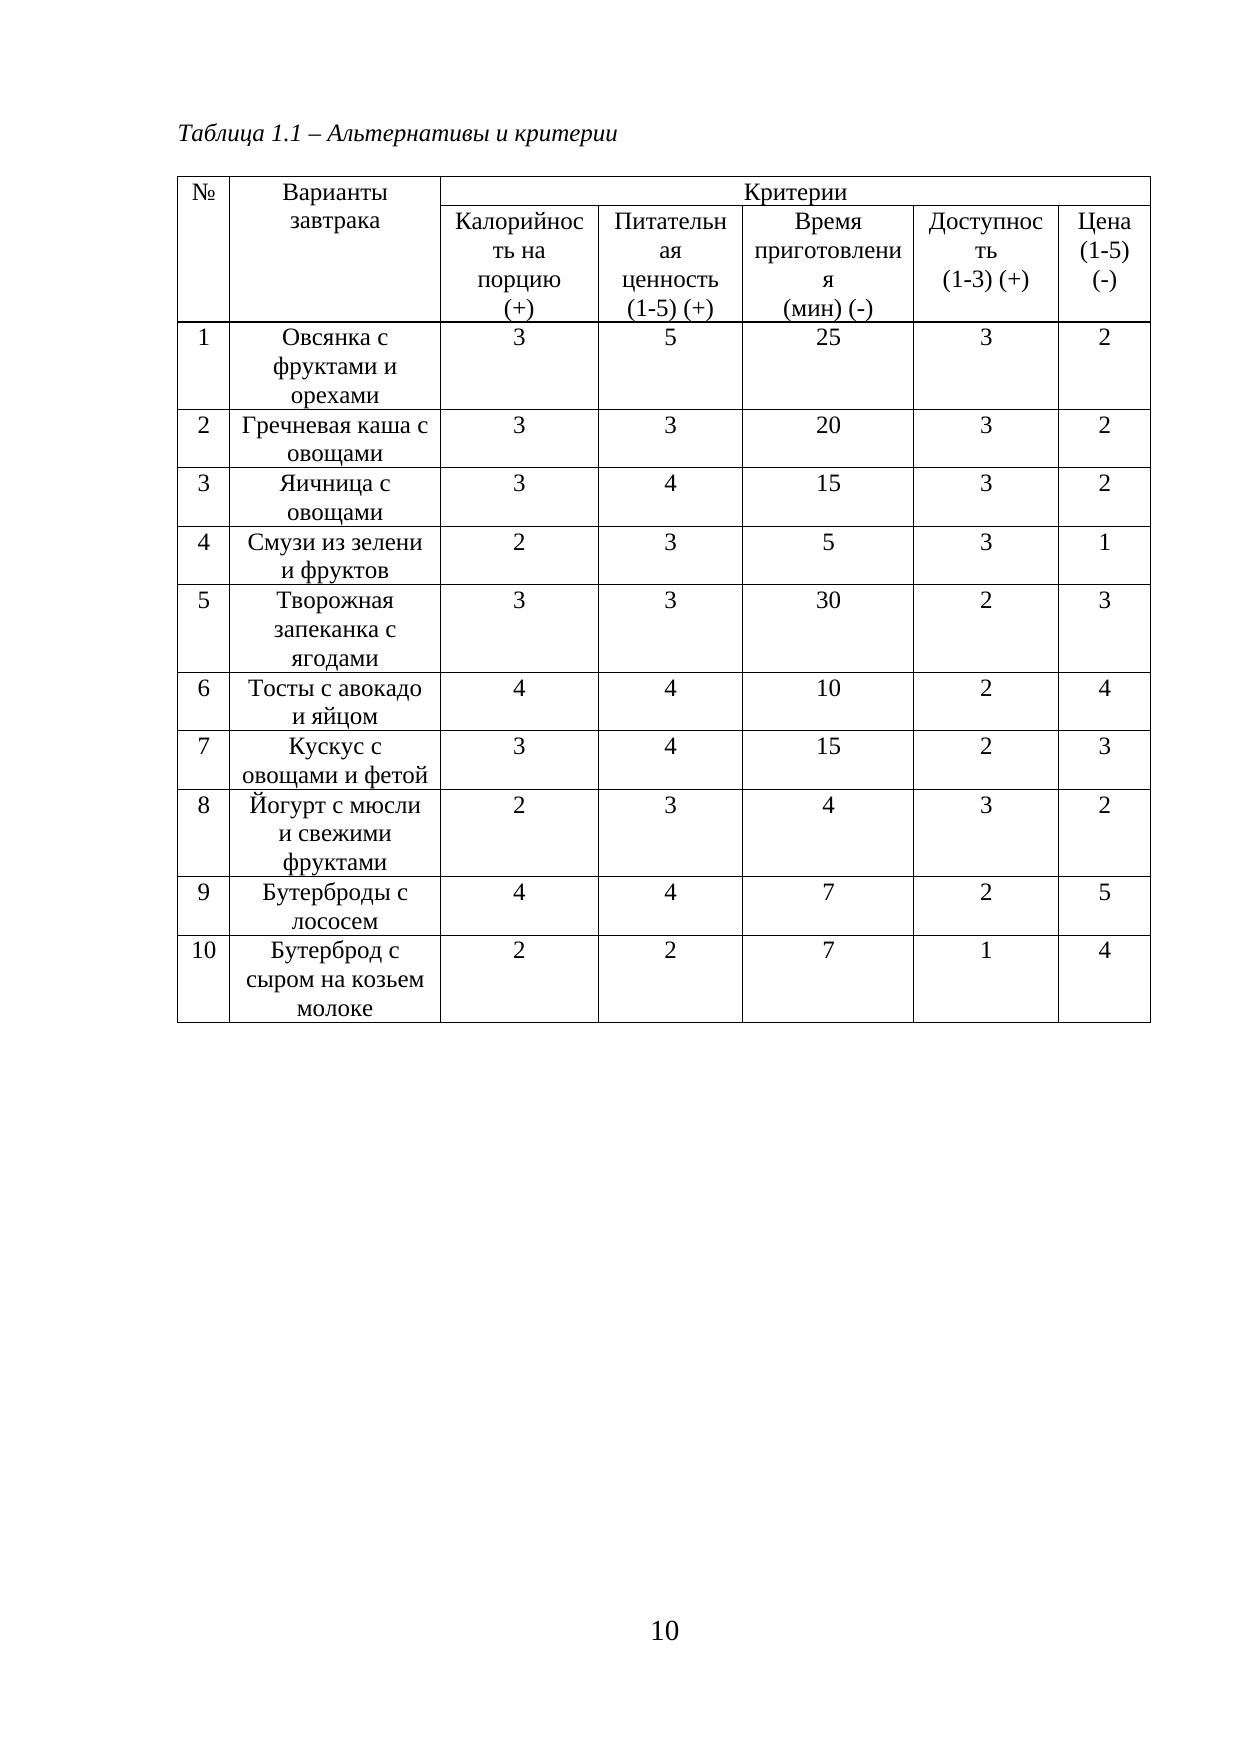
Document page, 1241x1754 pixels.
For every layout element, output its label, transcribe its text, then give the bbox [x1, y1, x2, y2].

table_cell 3 [441, 731, 598, 789]
table_cell 3 [914, 323, 1058, 409]
table_cell 3 [914, 790, 1058, 876]
table_cell 2 [914, 731, 1058, 789]
table_cell 3 [599, 410, 742, 467]
table_cell 4 [441, 673, 598, 730]
table_cell 7 [178, 731, 229, 789]
table_cell 2 [1059, 790, 1150, 876]
table_cell 4 [1059, 673, 1150, 730]
table_cell 3 [441, 323, 598, 409]
table_cell Бутерброды с лососем [230, 877, 440, 934]
table_cell Творожная запеканка с ягодами [230, 585, 440, 672]
table_cell 8 [178, 790, 229, 876]
table_cell 25 [743, 323, 913, 409]
table_cell 5 [599, 323, 742, 409]
table_cell 3 [914, 527, 1058, 584]
table_cell 3 [1059, 731, 1150, 789]
table_cell 4 [1059, 936, 1150, 1022]
table_cell Время приготовления (мин) (-) [743, 206, 913, 321]
table_cell 3 [914, 410, 1058, 467]
table_cell Смузи из зелени и фруктов [230, 527, 440, 584]
table_cell 3 [1059, 585, 1150, 672]
text Таблица 1.1 – Альтернативы и критерии [177, 118, 1152, 147]
table_cell 5 [178, 585, 229, 672]
table_cell 4 [599, 731, 742, 789]
table_cell 2 [914, 585, 1058, 672]
table_cell 7 [743, 877, 913, 934]
table_cell Тосты с авокадо и яйцом [230, 673, 440, 730]
table_cell 10 [178, 936, 229, 1022]
table_cell Калорийность на порцию (+) [441, 206, 598, 321]
table_cell 2 [441, 790, 598, 876]
table_cell 3 [599, 527, 742, 584]
table_cell Овсянка с фруктами и орехами [230, 323, 440, 409]
table_cell 3 [441, 585, 598, 672]
table_cell 30 [743, 585, 913, 672]
table_cell Питательная ценность (1-5) (+) [599, 206, 742, 321]
table_cell 7 [743, 936, 913, 1022]
table_cell 2 [914, 877, 1058, 934]
table_header Критерии [441, 177, 1150, 205]
table_cell Цена (1-5) (-) [1059, 206, 1150, 321]
table_cell 15 [743, 731, 913, 789]
table_cell 2 [1059, 323, 1150, 409]
table_cell 4 [743, 790, 913, 876]
table_cell 2 [599, 936, 742, 1022]
table_header Варианты завтрака [230, 177, 440, 321]
table_cell 3 [441, 468, 598, 526]
table_cell 6 [178, 673, 229, 730]
table_cell Йогурт с мюсли и свежими фруктами [230, 790, 440, 876]
table_cell 9 [178, 877, 229, 934]
table_cell 4 [178, 527, 229, 584]
table_cell 2 [441, 527, 598, 584]
table_cell 15 [743, 468, 913, 526]
table_cell 20 [743, 410, 913, 467]
table_cell 3 [178, 468, 229, 526]
table_cell Яичница с овощами [230, 468, 440, 526]
table_cell 10 [743, 673, 913, 730]
table_cell 2 [1059, 468, 1150, 526]
table_cell 4 [599, 877, 742, 934]
table_cell 4 [599, 468, 742, 526]
table_cell 3 [914, 468, 1058, 526]
table_cell Гречневая каша с овощами [230, 410, 440, 467]
table_cell Кускус с овощами и фетой [230, 731, 440, 789]
table_cell 3 [599, 790, 742, 876]
table_cell Доступность (1-3) (+) [914, 206, 1058, 321]
table_cell 3 [599, 585, 742, 672]
table_cell 1 [914, 936, 1058, 1022]
table_cell 2 [914, 673, 1058, 730]
table_cell 1 [178, 323, 229, 409]
table_cell 3 [441, 410, 598, 467]
table_header № [178, 177, 229, 321]
table_cell 4 [599, 673, 742, 730]
table_cell 5 [743, 527, 913, 584]
table_cell 5 [1059, 877, 1150, 934]
table_cell 4 [441, 877, 598, 934]
table_cell 2 [1059, 410, 1150, 467]
table_cell Бутерброд с сыром на козьем молоке [230, 936, 440, 1022]
table_cell 2 [178, 410, 229, 467]
table_cell 2 [441, 936, 598, 1022]
table_cell 1 [1059, 527, 1150, 584]
